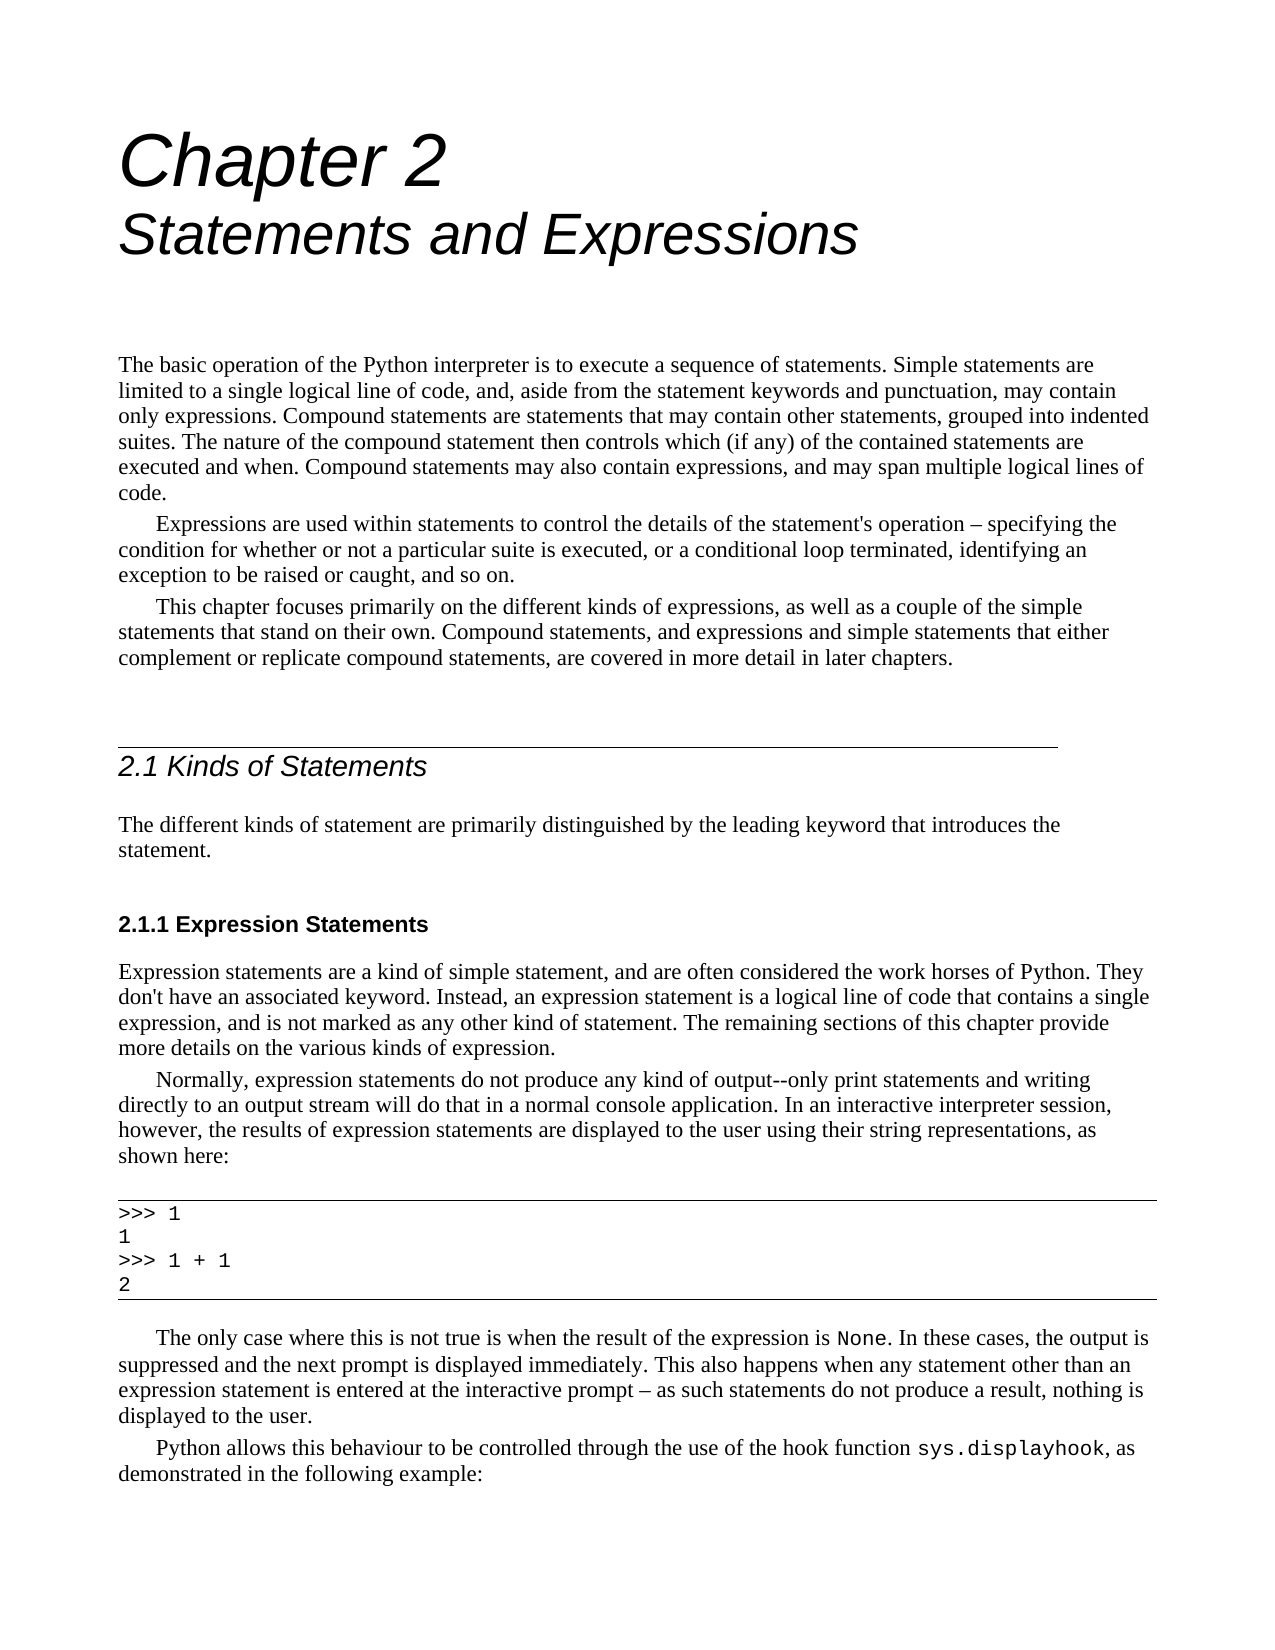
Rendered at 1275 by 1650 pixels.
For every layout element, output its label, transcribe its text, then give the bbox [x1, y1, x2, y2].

text 2 [118, 1273, 1157, 1299]
text >>> 1 [118, 1201, 1157, 1226]
text 1 [118, 1226, 1157, 1250]
subtitle 2.1.1 Expression Statements [118, 907, 1157, 938]
text Expression statements are a kind of simple statement, and are often considered the work horses of Python. They don't have an associated keyword. Instead, an expression statement is a logical line of code that contains a single expression, and is not marked as any other kind of statement. The remaining sections of this chapter provide more details on the various kinds of expression. [118, 959, 1157, 1060]
text The different kinds of statement are primarily distinguished by the leading keyword that introduces the statement. [118, 812, 1157, 863]
subtitle Statements and Expressions [118, 202, 1082, 267]
subtitle Chapter 2 [118, 118, 932, 202]
text >>> 1 + 1 [118, 1250, 1157, 1273]
text Expressions are used within statements to control the details of the statement's operation – specifying the condition for whether or not a particular suite is executed, or a conditional loop terminated, identifying an exception to be raised or caught, and so on. [118, 511, 1157, 587]
subtitle 2.1 Kinds of Statements [118, 748, 1058, 783]
text This chapter focuses primarily on the different kinds of expressions, as well as a couple of the simple statements that stand on their own. Compound statements, and expressions and simple statements that either complement or replicate compound statements, are covered in more detail in later chapters. [118, 594, 1157, 670]
text The only case where this is not true is when the result of the expression is None. In these cases, the output is suppressed and the next prompt is displayed immediately. This also happens when any statement other than an expression statement is entered at the interactive prompt – as such statements do not produce a result, nothing is displayed to the user. [118, 1325, 1157, 1428]
text Normally, expression statements do not produce any kind of output--only print statements and writing directly to an output stream will do that in a normal console application. In an interactive interpreter session, however, the results of expression statements are displayed to the user using their string representations, as shown here: [118, 1067, 1157, 1168]
text The basic operation of the Python interpreter is to execute a sequence of statements. Simple statements are limited to a single logical line of code, and, aside from the statement keywords and punctuation, may contain only expressions. Compound statements are statements that may contain other statements, grouped into indented suites. The nature of the compound statement then controls which (if any) of the contained statements are executed and when. Compound statements may also contain expressions, and may span multiple logical lines of code. [118, 352, 1157, 505]
text Python allows this behaviour to be controlled through the use of the hook function sys.displayhook, as demonstrated in the following example: [118, 1434, 1157, 1487]
